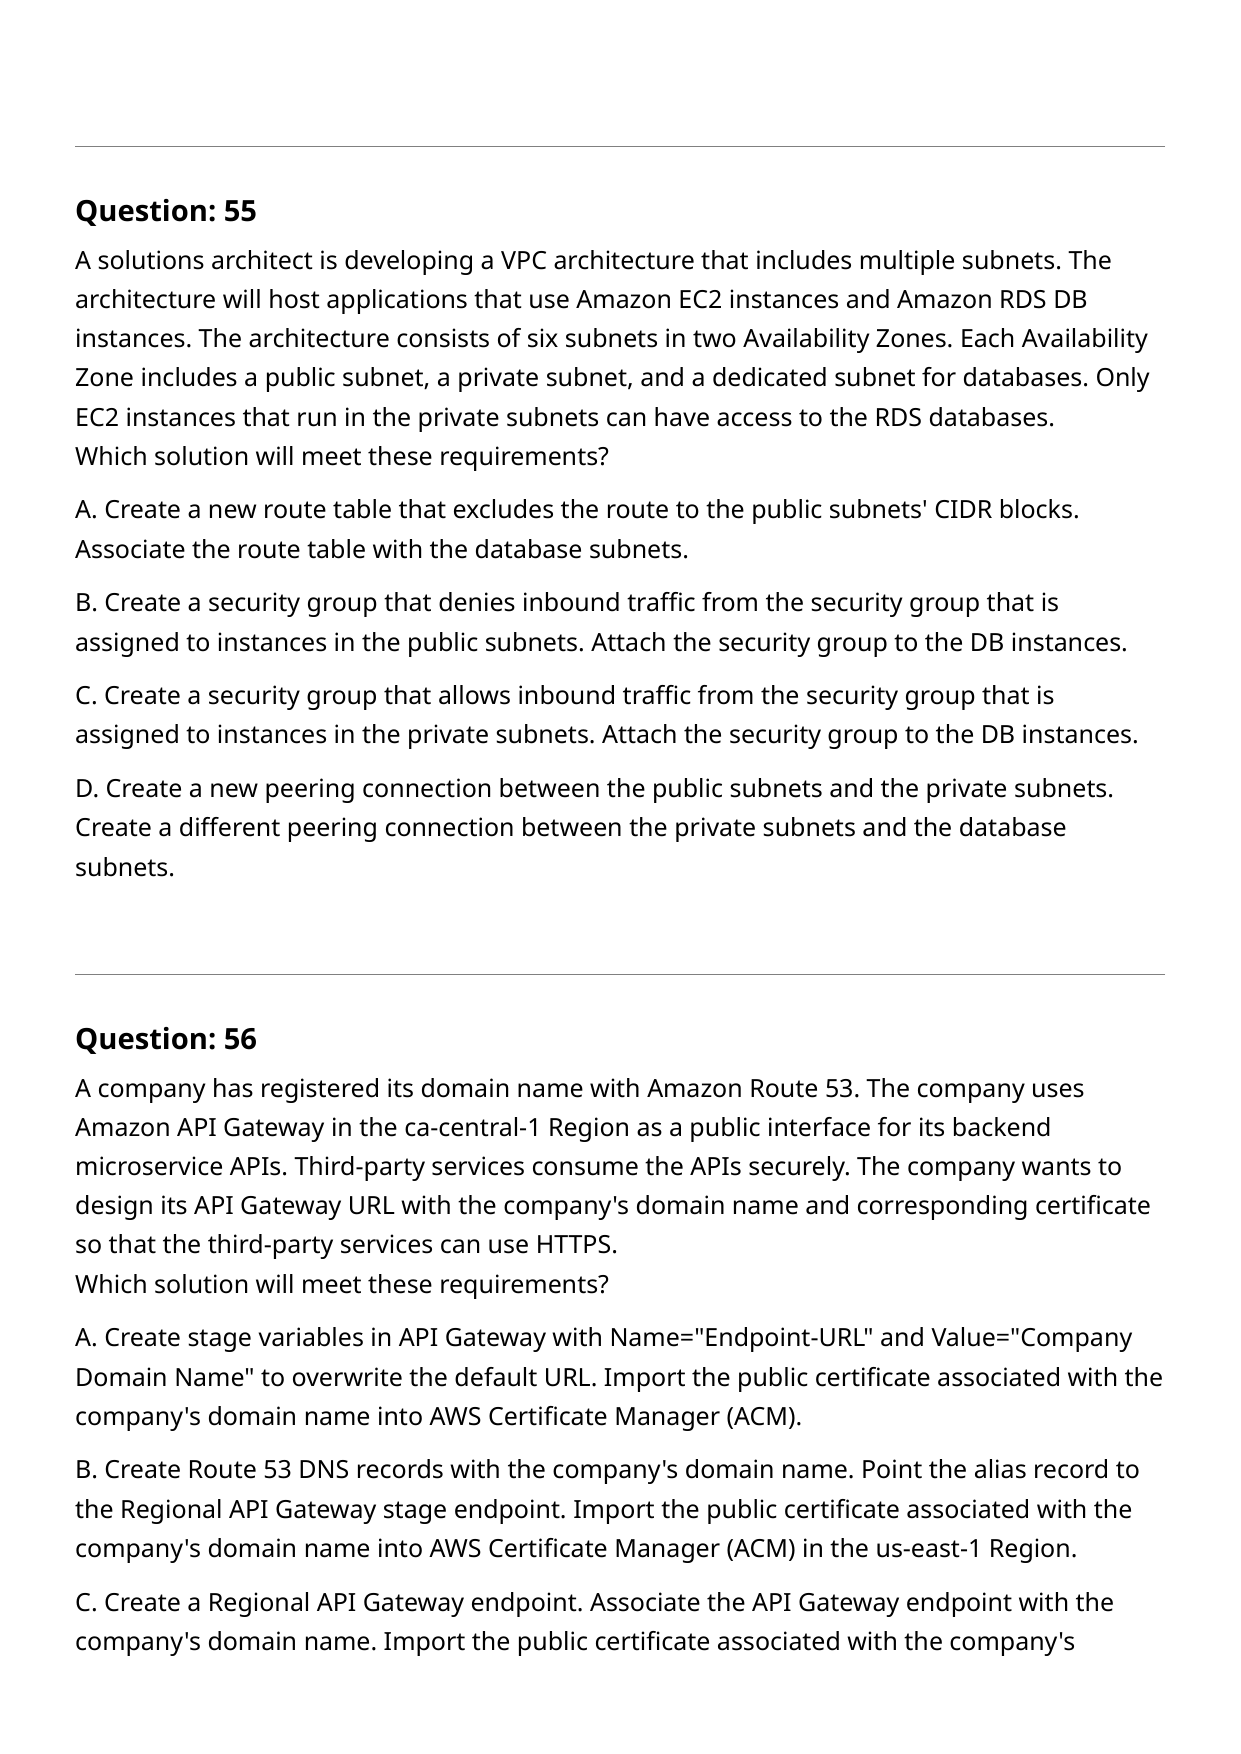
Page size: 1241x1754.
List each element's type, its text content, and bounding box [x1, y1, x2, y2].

text A company has registered its domain name with Amazon Route 53. The company uses Amazon API Gateway in the ca-central-1 Region as a public interface for its backend microservice APIs. Third-party services consume the APIs securely. The company wants to design its API Gateway URL with the company's domain name and corresponding certificate so that the third-party services can use HTTPS. Which solution will meet these requirements? [75, 1070, 1165, 1300]
subtitle Question: 55 [75, 190, 1165, 230]
text C. Create a security group that allows inbound traffic from the security group that is assigned to instances in the private subnets. Attach the security group to the DB instances. [75, 678, 1165, 751]
text A solutions architect is developing a VPC architecture that includes multiple subnets. The architecture will host applications that use Amazon EC2 instances and Amazon RDS DB instances. The architecture consists of six subnets in two Availability Zones. Each Availability Zone includes a public subnet, a private subnet, and a dedicated subnet for databases. Only EC2 instances that run in the private subnets can have access to the RDS databases. Which solution will meet these requirements? [75, 242, 1165, 472]
text B. Create a security group that denies inbound traffic from the security group that is assigned to instances in the public subnets. Attach the security group to the DB instances. [75, 585, 1165, 658]
text C. Create a Regional API Gateway endpoint. Associate the API Gateway endpoint with the company's domain name. Import the public certificate associated with the company's [75, 1584, 1165, 1657]
text D. Create a new peering connection between the public subnets and the private subnets. Create a different peering connection between the private subnets and the database subnets. [75, 771, 1165, 883]
subtitle Question: 56 [75, 1018, 1165, 1058]
text B. Create Route 53 DNS records with the company's domain name. Point the alias record to the Regional API Gateway stage endpoint. Import the public certificate associated with the company's domain name into AWS Certificate Manager (ACM) in the us-east-1 Region. [75, 1452, 1165, 1564]
text A. Create a new route table that excludes the route to the public subnets' CIDR blocks. Associate the route table with the database subnets. [75, 492, 1165, 565]
text A. Create stage variables in API Gateway with Name="Endpoint-URL" and Value="Company Domain Name" to overwrite the default URL. Import the public certificate associated with the company's domain name into AWS Certificate Manager (ACM). [75, 1320, 1165, 1432]
